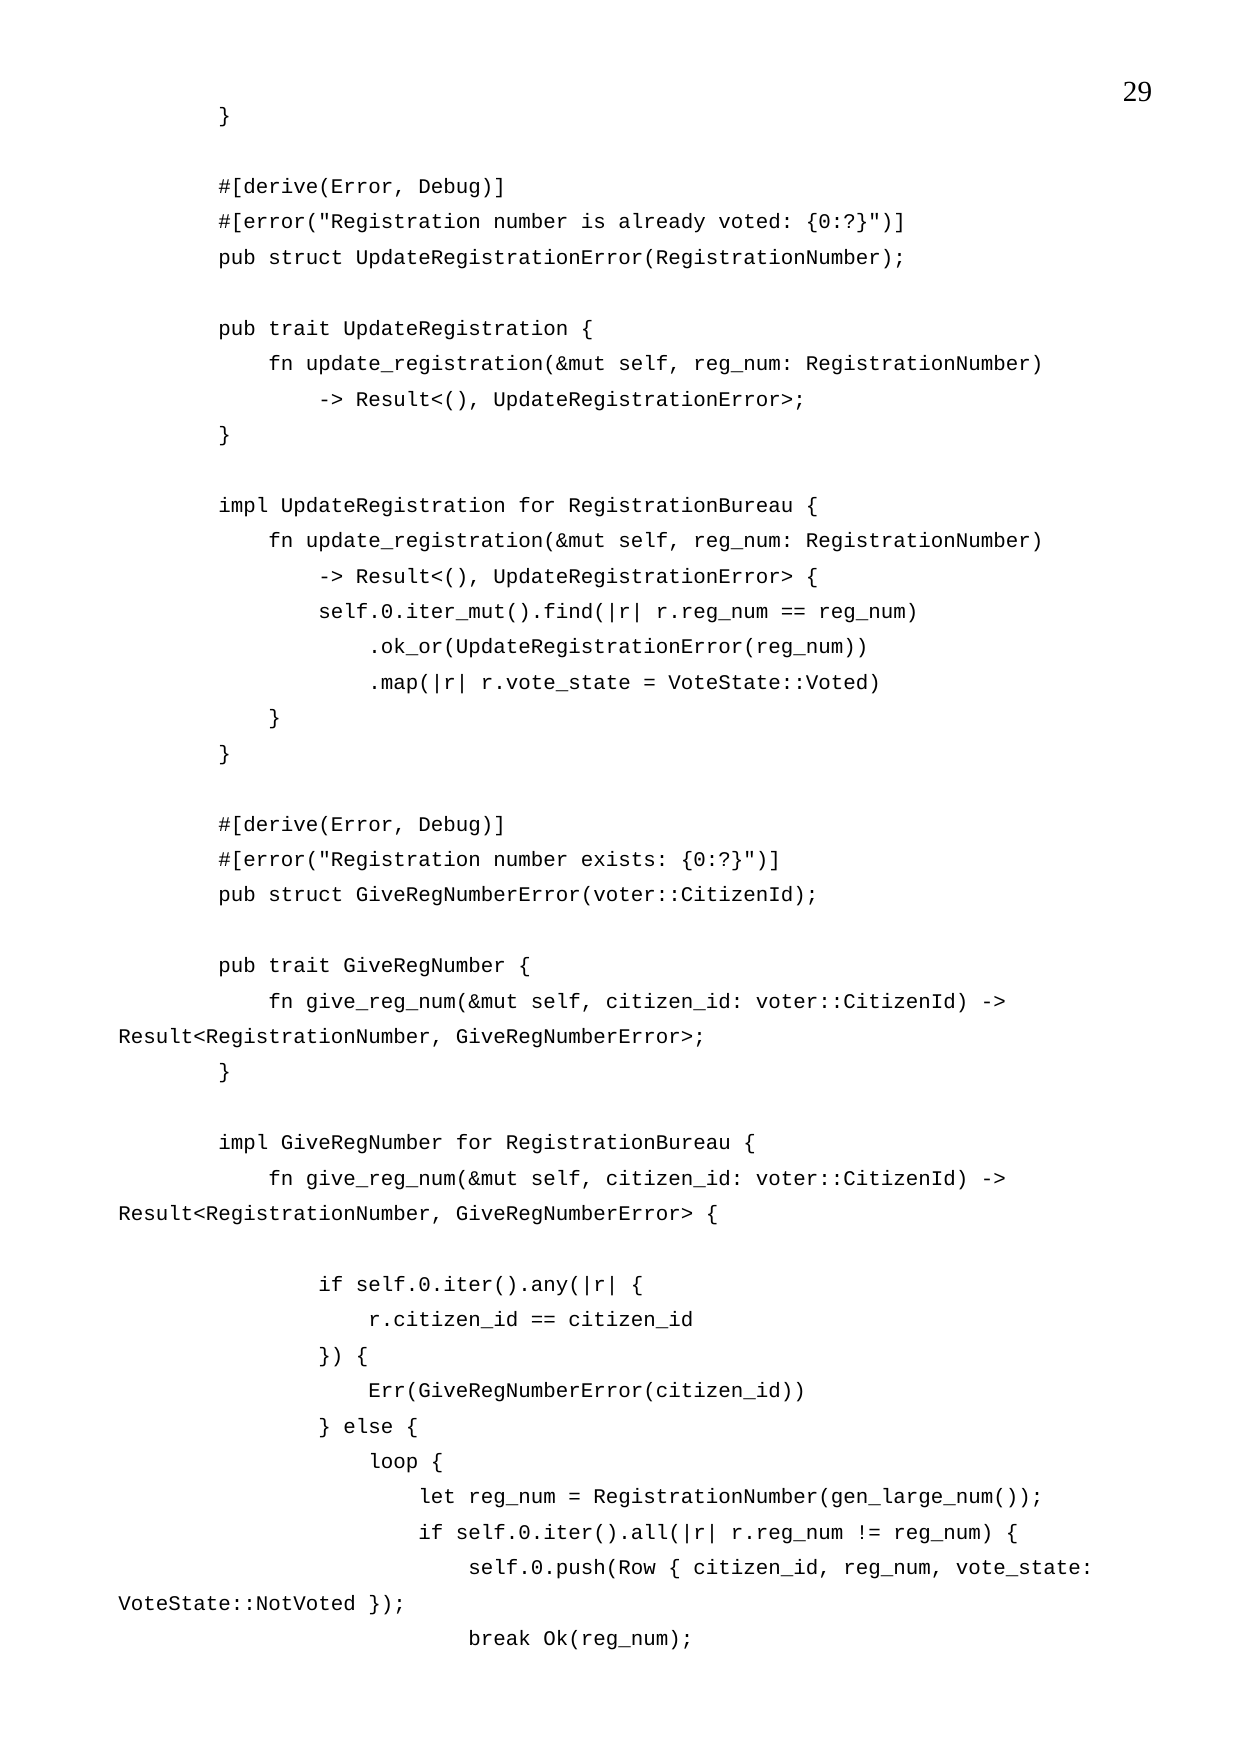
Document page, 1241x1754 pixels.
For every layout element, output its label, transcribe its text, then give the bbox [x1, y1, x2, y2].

text #[error("Registration number exists: {0:?}")] [118, 849, 1122, 873]
text self.0.iter_mut().find(|r| r.reg_num == reg_num) [118, 601, 1122, 625]
text pub trait UpdateRegistration { [118, 318, 1122, 341]
text #[derive(Error, Debug)] [118, 813, 1122, 837]
text fn give_reg_num(&mut self, citizen_id: voter::CitizenId) -> Result<RegistrationNumber, GiveRegNumberError> { [118, 1168, 1122, 1227]
text loop { [118, 1451, 1122, 1475]
text .map(|r| r.vote_state = VoteState::Voted) [118, 672, 1122, 696]
text .ok_or(UpdateRegistrationError(reg_num)) [118, 636, 1122, 660]
text r.citizen_id == citizen_id [118, 1309, 1122, 1333]
text pub trait GiveRegNumber { [118, 955, 1122, 979]
text break Ok(reg_num); [118, 1628, 1122, 1652]
text fn give_reg_num(&mut self, citizen_id: voter::CitizenId) -> Result<RegistrationNumber, GiveRegNumberError>; [118, 991, 1122, 1050]
text fn update_registration(&mut self, reg_num: RegistrationNumber) [118, 530, 1122, 554]
text }) { [118, 1345, 1122, 1368]
text #[derive(Error, Debug)] [118, 176, 1122, 200]
text -> Result<(), UpdateRegistrationError>; [118, 388, 1122, 412]
text } [118, 105, 1122, 129]
text if self.0.iter().any(|r| { [118, 1274, 1122, 1298]
text if self.0.iter().all(|r| r.reg_num != reg_num) { [118, 1522, 1122, 1546]
text -> Result<(), UpdateRegistrationError> { [118, 566, 1122, 589]
text } [118, 743, 1122, 766]
text impl GiveRegNumber for RegistrationBureau { [118, 1132, 1122, 1156]
text } [118, 707, 1122, 731]
text #[error("Registration number is already voted: {0:?}")] [118, 211, 1122, 235]
text Err(GiveRegNumberError(citizen_id)) [118, 1380, 1122, 1404]
text } [118, 1061, 1122, 1085]
text fn update_registration(&mut self, reg_num: RegistrationNumber) [118, 353, 1122, 377]
text self.0.push(Row { citizen_id, reg_num, vote_state: VoteState::NotVoted }); [118, 1557, 1122, 1616]
text pub struct UpdateRegistrationError(RegistrationNumber); [118, 247, 1122, 271]
text let reg_num = RegistrationNumber(gen_large_num()); [118, 1486, 1122, 1510]
text } [118, 424, 1122, 448]
text } else { [118, 1416, 1122, 1439]
text pub struct GiveRegNumberError(voter::CitizenId); [118, 884, 1122, 908]
text impl UpdateRegistration for RegistrationBureau { [118, 495, 1122, 518]
